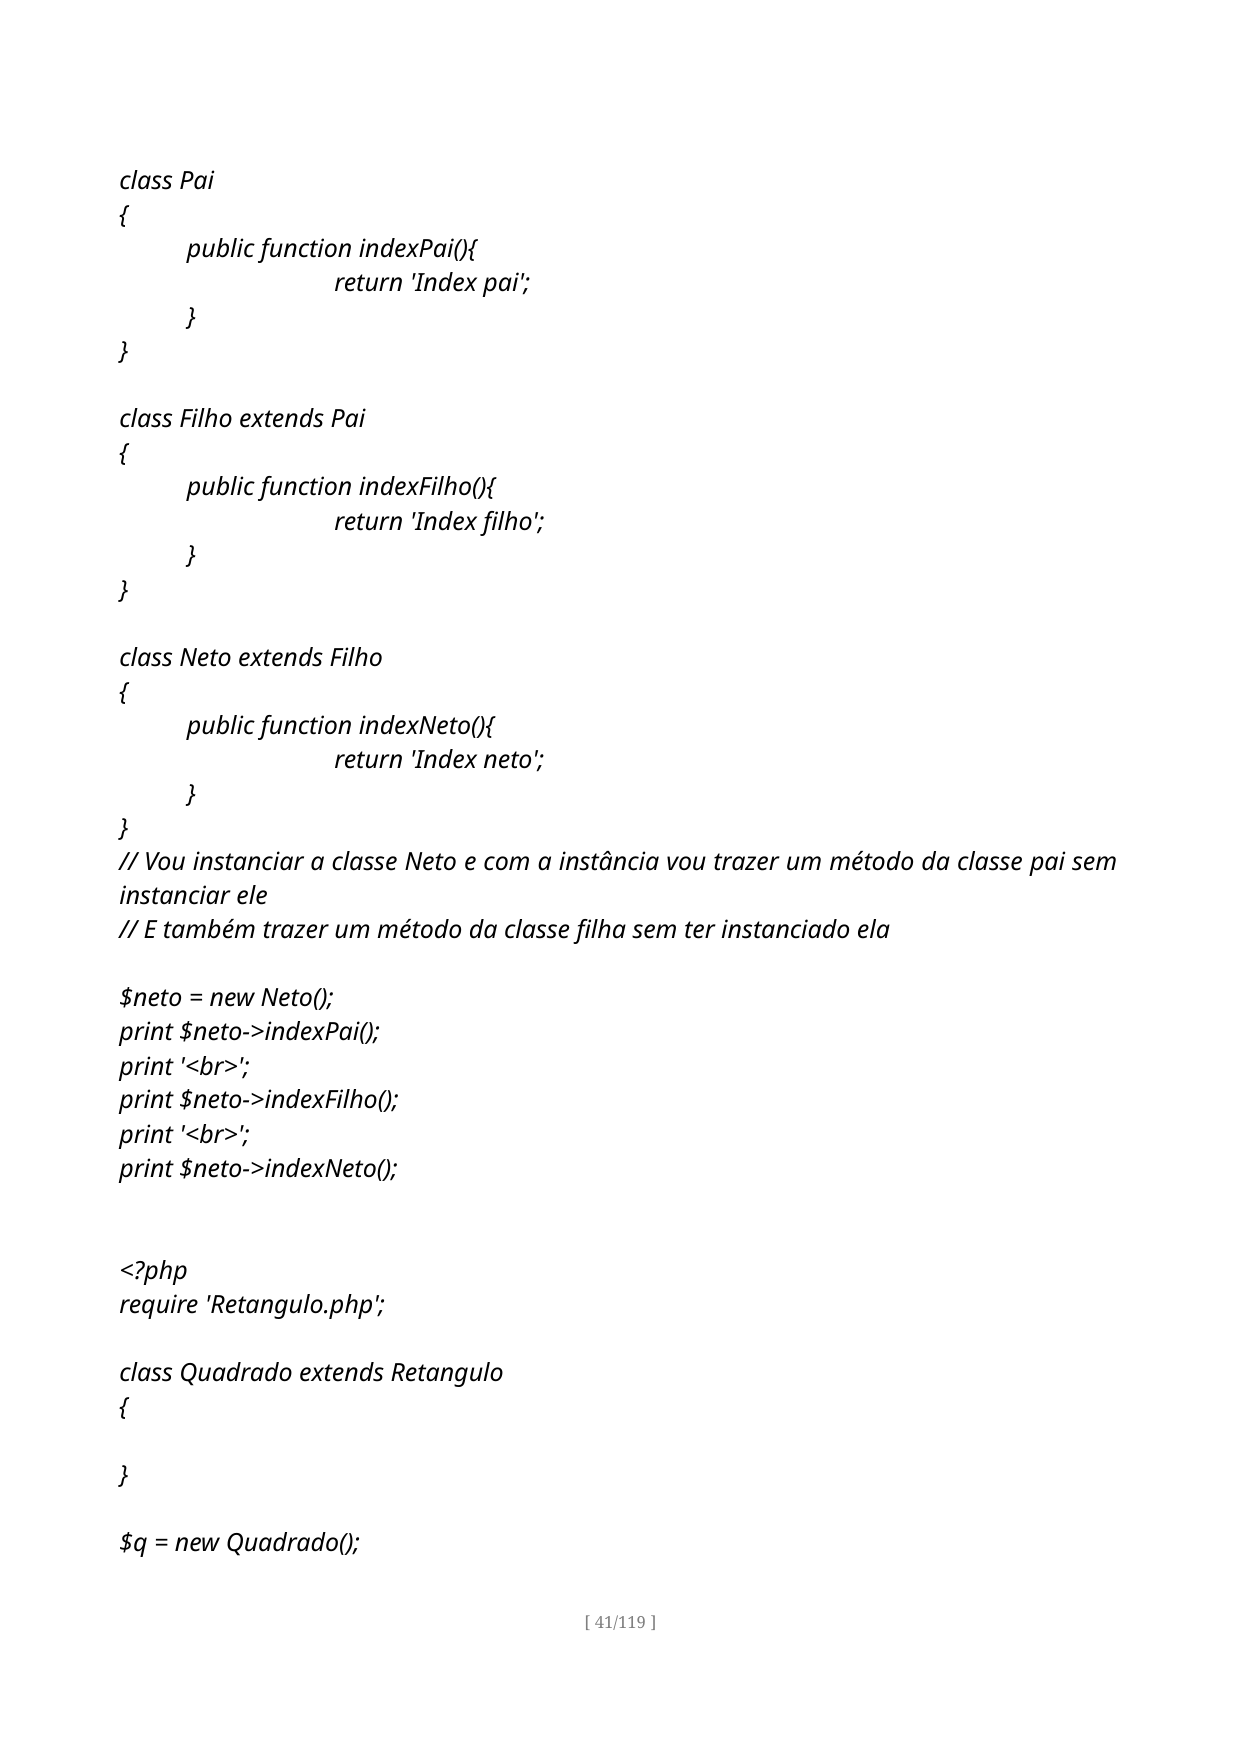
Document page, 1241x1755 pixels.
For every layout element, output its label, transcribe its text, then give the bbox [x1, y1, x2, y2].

text } [113, 537, 1128, 571]
text { [113, 197, 1128, 231]
text } [113, 333, 1128, 367]
text class Pai [113, 156, 1128, 197]
text print '<br>'; [113, 1116, 1128, 1150]
text public function indexFilho(){ [113, 469, 1128, 503]
text class Neto extends Filho [113, 639, 1128, 673]
text print $neto->indexFilho(); [113, 1082, 1128, 1116]
text class Filho extends Pai [113, 401, 1128, 435]
text <?php [113, 1252, 1128, 1287]
text } [113, 810, 1128, 844]
text return 'Index filho'; [113, 503, 1128, 537]
text class Quadrado extends Retangulo [113, 1355, 1128, 1389]
text print $neto->indexNeto(); [113, 1150, 1128, 1184]
text public function indexPai(){ [113, 231, 1128, 265]
text public function indexNeto(){ [113, 707, 1128, 742]
text } [113, 571, 1128, 605]
text $neto = new Neto(); [113, 980, 1128, 1014]
text print $neto->indexPai(); [113, 1014, 1128, 1048]
text return 'Index pai'; [113, 265, 1128, 299]
text } [113, 776, 1128, 810]
text } [113, 1457, 1128, 1491]
text // Vou instanciar a classe Neto e com a instância vou trazer um método da classe pai sem instanciar ele [113, 844, 1128, 912]
text { [113, 1389, 1128, 1423]
text { [113, 435, 1128, 469]
text return 'Index neto'; [113, 742, 1128, 776]
text // E também trazer um método da classe filha sem ter instanciado ela [113, 912, 1128, 946]
text { [113, 673, 1128, 707]
text require 'Retangulo.php'; [113, 1287, 1128, 1321]
text $q = new Quadrado(); [113, 1525, 1128, 1565]
text } [113, 299, 1128, 333]
text print '<br>'; [113, 1048, 1128, 1082]
